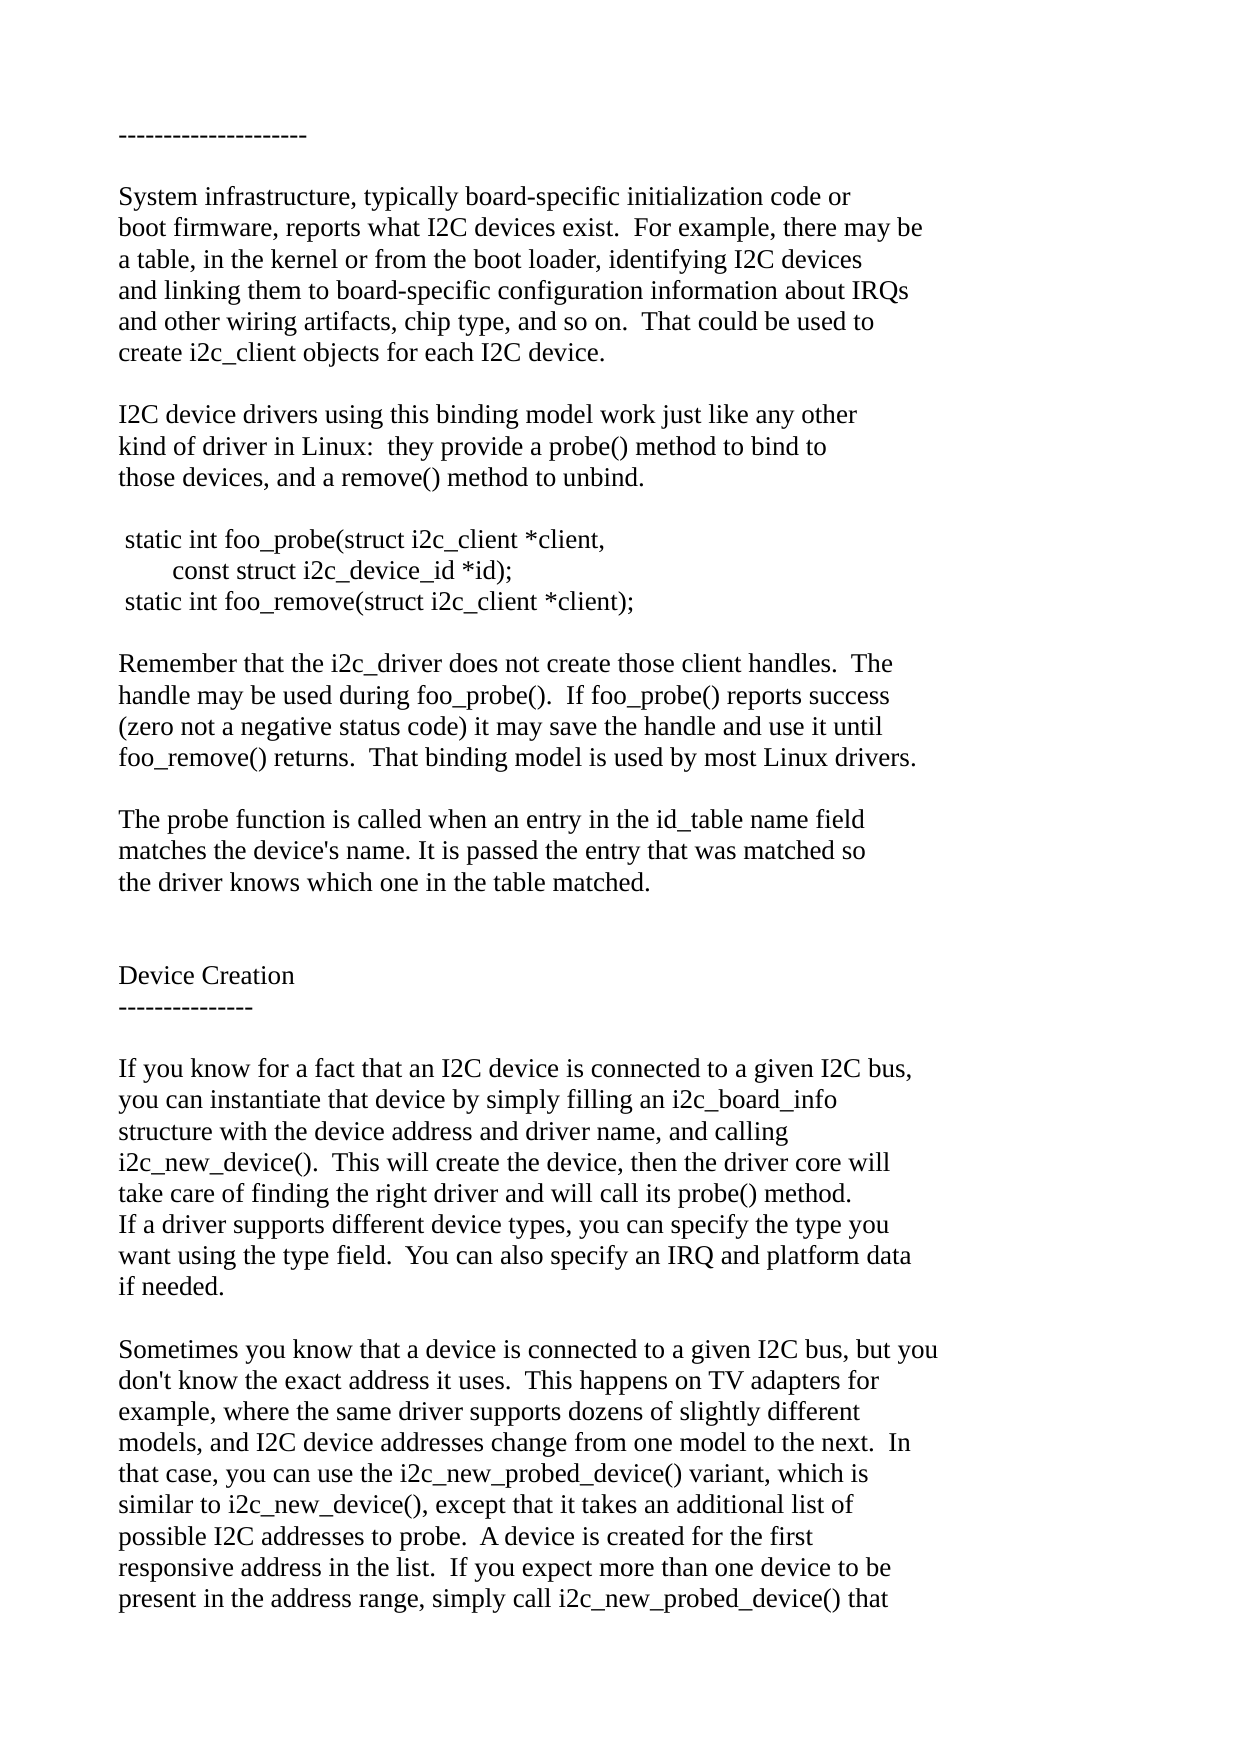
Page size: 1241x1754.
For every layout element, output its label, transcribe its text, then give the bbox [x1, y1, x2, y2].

text Device Creation [118, 959, 1122, 990]
text static int foo_remove(struct i2c_client *client); [118, 585, 1122, 616]
text possible I2C addresses to probe. A device is created for the first [118, 1520, 1122, 1551]
text System infrastructure, typically board-specific initialization code or [118, 180, 1122, 212]
text create i2c_client objects for each I2C device. [118, 336, 1122, 367]
text similar to i2c_new_device(), except that it takes an additional list of [118, 1488, 1122, 1520]
text --------------------- [118, 118, 1122, 149]
text don't know the exact address it uses. This happens on TV adapters for [118, 1364, 1122, 1395]
text structure with the device address and driver name, and calling [118, 1115, 1122, 1146]
text and linking them to board-specific configuration information about IRQs [118, 274, 1122, 305]
text The probe function is called when an entry in the id_table name field [118, 803, 1122, 834]
text kind of driver in Linux: they provide a probe() method to bind to [118, 429, 1122, 461]
text If a driver supports different device types, you can specify the type you [118, 1208, 1122, 1239]
text If you know for a fact that an I2C device is connected to a given I2C bus, [118, 1052, 1122, 1084]
text example, where the same driver supports dozens of slightly different [118, 1395, 1122, 1426]
text (zero not a negative status code) it may save the handle and use it until [118, 710, 1122, 741]
text responsive address in the list. If you expect more than one device to be [118, 1551, 1122, 1582]
text you can instantiate that device by simply filling an i2c_board_info [118, 1084, 1122, 1115]
text a table, in the kernel or from the boot loader, identifying I2C devices [118, 243, 1122, 274]
text Remember that the i2c_driver does not create those client handles. The [118, 648, 1122, 679]
text the driver knows which one in the table matched. [118, 866, 1122, 897]
text i2c_new_device(). This will create the device, then the driver core will [118, 1146, 1122, 1177]
text that case, you can use the i2c_new_probed_device() variant, which is [118, 1457, 1122, 1488]
text matches the device's name. It is passed the entry that was matched so [118, 834, 1122, 866]
text want using the type field. You can also specify an IRQ and platform data [118, 1239, 1122, 1271]
text handle may be used during foo_probe(). If foo_probe() reports success [118, 679, 1122, 710]
text boot firmware, reports what I2C devices exist. For example, there may be [118, 212, 1122, 243]
text Sometimes you know that a device is connected to a given I2C bus, but you [118, 1333, 1122, 1364]
text models, and I2C device addresses change from one model to the next. In [118, 1426, 1122, 1457]
text I2C device drivers using this binding model work just like any other [118, 398, 1122, 429]
text and other wiring artifacts, chip type, and so on. That could be used to [118, 305, 1122, 336]
text foo_remove() returns. That binding model is used by most Linux drivers. [118, 741, 1122, 772]
text static int foo_probe(struct i2c_client *client, [118, 523, 1122, 554]
text --------------- [118, 990, 1122, 1021]
text present in the address range, simply call i2c_new_probed_device() that [118, 1582, 1122, 1613]
text const struct i2c_device_id *id); [118, 554, 1122, 585]
text those devices, and a remove() method to unbind. [118, 461, 1122, 492]
text take care of finding the right driver and will call its probe() method. [118, 1177, 1122, 1208]
text if needed. [118, 1271, 1122, 1302]
